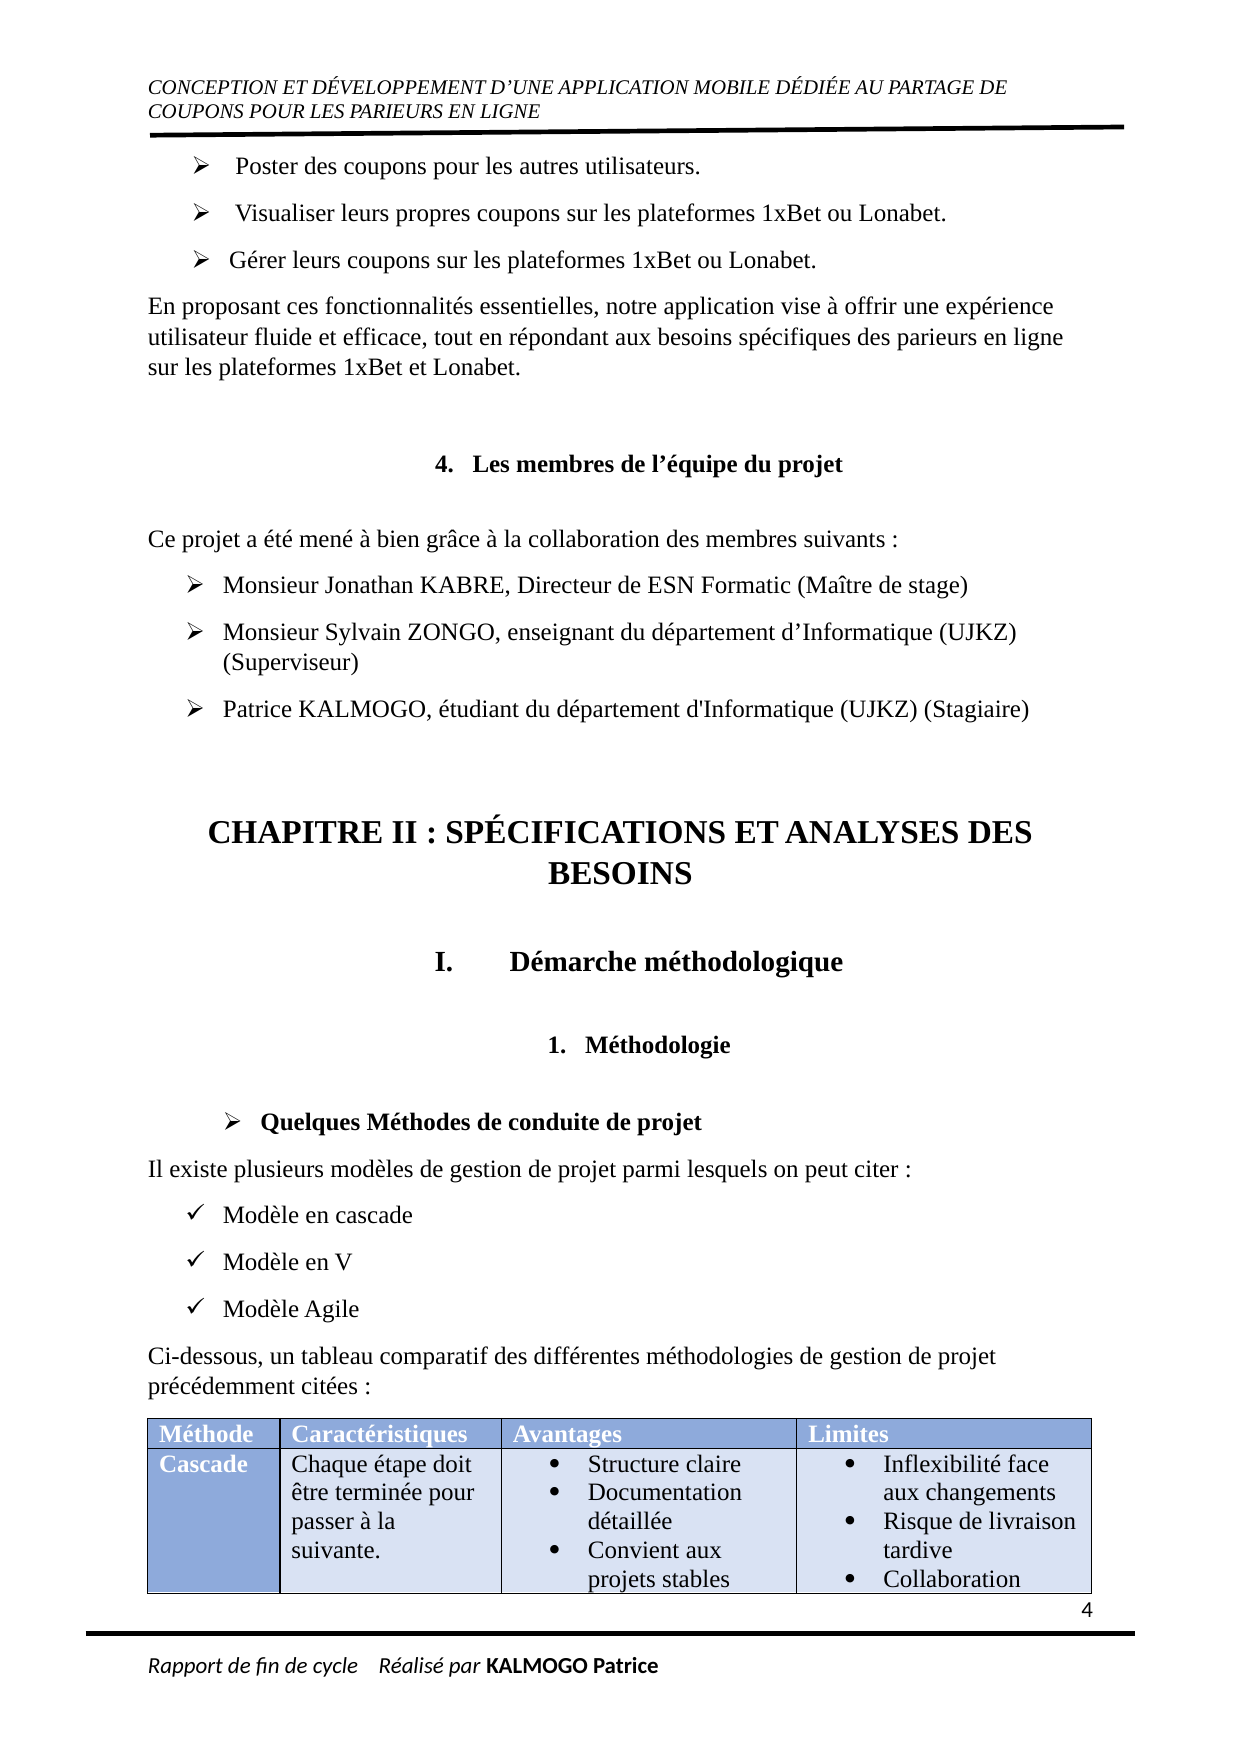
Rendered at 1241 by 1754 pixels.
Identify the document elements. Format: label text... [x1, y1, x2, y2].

table_cell Cascade [148, 1449, 279, 1592]
text En proposant ces fonctionnalités essentielles, notre application vise à offrir une expérience utilisateur fluide et efficace, tout en répondant aux besoins spécifiques des parieurs en ligne sur les plateformes 1xBet et Lonabet. [148, 291, 1093, 380]
list Monsieur Jonathan KABRE, Directeur de ESN Formatic (Maître de stage) [185, 571, 1093, 599]
list Modèle Agile [185, 1294, 1093, 1323]
list Visualiser leurs propres coupons sur les plateformes 1xBet ou Lonabet. [191, 198, 1093, 227]
list Quelques Méthodes de conduite de projet [223, 1107, 1093, 1136]
list Gérer leurs coupons sur les plateformes 1xBet ou Lonabet. [191, 245, 1093, 273]
list Les membres de l’équipe du projet [185, 449, 1093, 478]
list Patrice KALMOGO, étudiant du département d'Informatique (UJKZ) (Stagiaire) [185, 694, 1093, 723]
table_header Caractéristiques [281, 1419, 501, 1448]
text Il existe plusieurs modèles de gestion de projet parmi lesquels on peut citer : [148, 1154, 1093, 1183]
list Monsieur Sylvain ZONGO, enseignant du département d’Informatique (UJKZ) (Superviseur) [185, 617, 1093, 676]
subtitle CHAPITRE II : SPÉCIFICATIONS ET ANALYSES DES BESOINS [148, 813, 1093, 891]
list Modèle en cascade [185, 1201, 1093, 1229]
list Méthodologie [185, 1030, 1093, 1059]
table_header Limites [797, 1419, 1091, 1448]
list Poster des coupons pour les autres utilisateurs. [191, 151, 1093, 180]
table_cell Inflexibilité face aux changements Risque de livraison tardive Collaboration [797, 1449, 1091, 1592]
list Modèle en V [185, 1247, 1093, 1276]
list Démarche méthodologique [185, 944, 1093, 978]
table_header Méthode [148, 1419, 279, 1448]
text Ce projet a été mené à bien grâce à la collaboration des membres suivants : [148, 524, 1093, 552]
text Ci-dessous, un tableau comparatif des différentes méthodologies de gestion de projet précédemment citées : [148, 1341, 1093, 1400]
table_cell Structure claire Documentation détaillée Convient aux projets stables [502, 1449, 796, 1592]
table_header Avantages [502, 1419, 796, 1448]
table_cell Chaque étape doit être terminée pour passer à la suivante. [281, 1449, 501, 1592]
